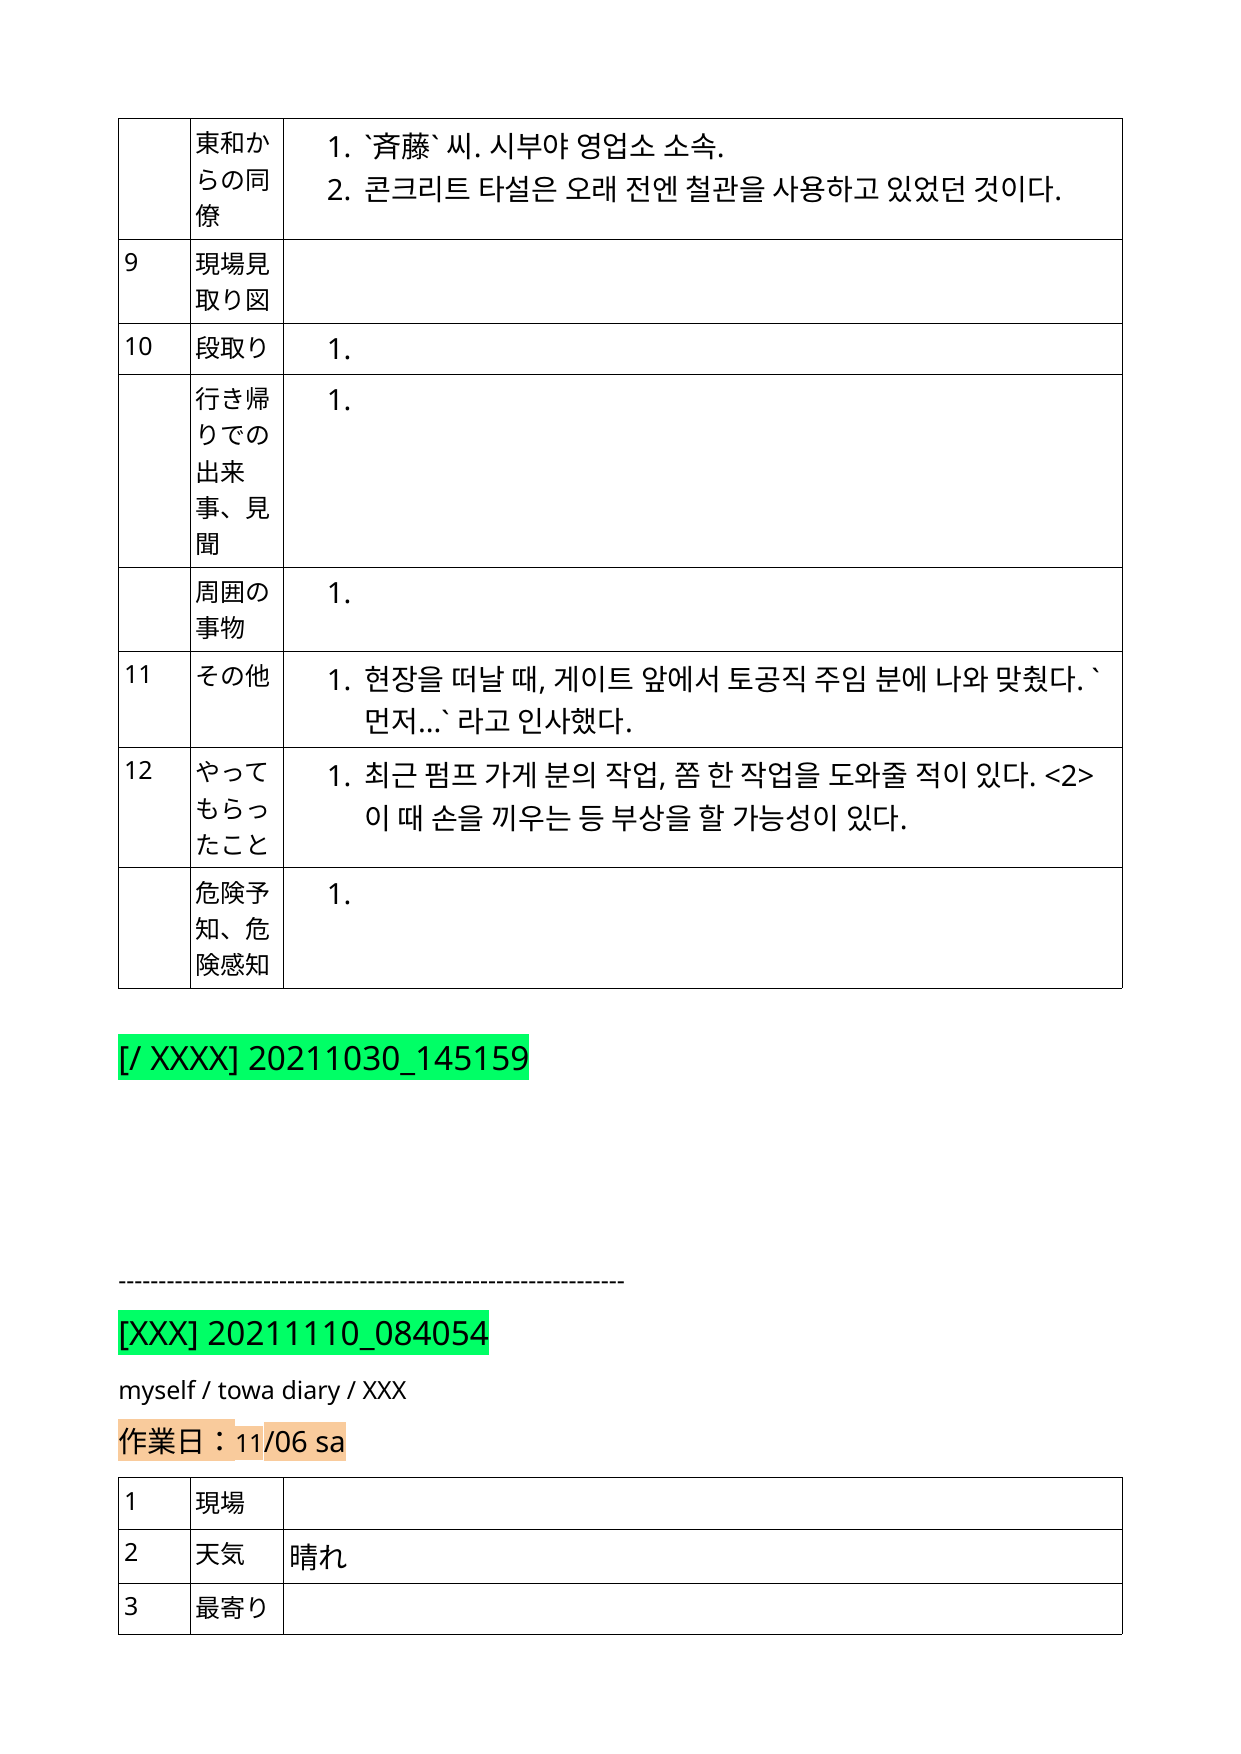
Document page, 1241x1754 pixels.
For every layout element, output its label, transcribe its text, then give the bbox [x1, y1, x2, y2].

table_cell やってもらったこと [191, 748, 283, 867]
table_cell 周囲の事物 [191, 568, 283, 651]
table_cell [119, 868, 190, 988]
table_cell 2 [119, 1530, 190, 1582]
table_cell [284, 375, 1122, 567]
table_cell 天気 [191, 1530, 283, 1582]
table_cell 晴れ [284, 1530, 1122, 1582]
table_cell `斉藤` 씨. 시부야 영업소 소속. 콘크리트 타설은 오래 전엔 철관을 사용하고 있었던 것이다. [284, 119, 1122, 238]
text --------------------------------------------------------------- [118, 1263, 1122, 1297]
table_cell [284, 324, 1122, 374]
table_cell [119, 375, 190, 567]
table_cell 11 [119, 652, 190, 747]
table_header [284, 1478, 1122, 1528]
table_cell 현장을 떠날 때, 게이트 앞에서 토공직 주임 분에 나와 맞췄다. `먼저...` 라고 인사했다. [284, 652, 1122, 747]
text 作業日：11/06 sa [118, 1419, 1122, 1461]
table_cell 12 [119, 748, 190, 867]
table_cell 最寄り [191, 1584, 283, 1634]
table_cell 10 [119, 324, 190, 374]
table_header 1 [119, 1478, 190, 1528]
table_cell [284, 568, 1122, 651]
text myself / towa diary / XXX [118, 1372, 1122, 1406]
text [/ XXXX] 20211030_145159 [118, 1034, 1122, 1080]
table_cell [119, 568, 190, 651]
table_cell [284, 1584, 1122, 1634]
table_cell 東和からの同僚 [191, 119, 283, 238]
table_cell 現場見取り図 [191, 240, 283, 322]
table_cell 3 [119, 1584, 190, 1634]
table_cell 9 [119, 240, 190, 322]
table_cell [284, 240, 1122, 322]
table_cell [284, 868, 1122, 988]
table_cell 段取り [191, 324, 283, 374]
text [XXX] 20211110_084054 [118, 1310, 1122, 1355]
table_header 現場 [191, 1478, 283, 1528]
table_cell [119, 119, 190, 238]
table_cell その他 [191, 652, 283, 747]
table_cell 최근 펌프 가게 분의 작업, 쫌 한 작업을 도와줄 적이 있다. <2> 이 때 손을 끼우는 등 부상을 할 가능성이 있다. [284, 748, 1122, 867]
table_cell 行き帰りでの出来事、見聞 [191, 375, 283, 567]
table_cell 危険予知、危険感知 [191, 868, 283, 988]
